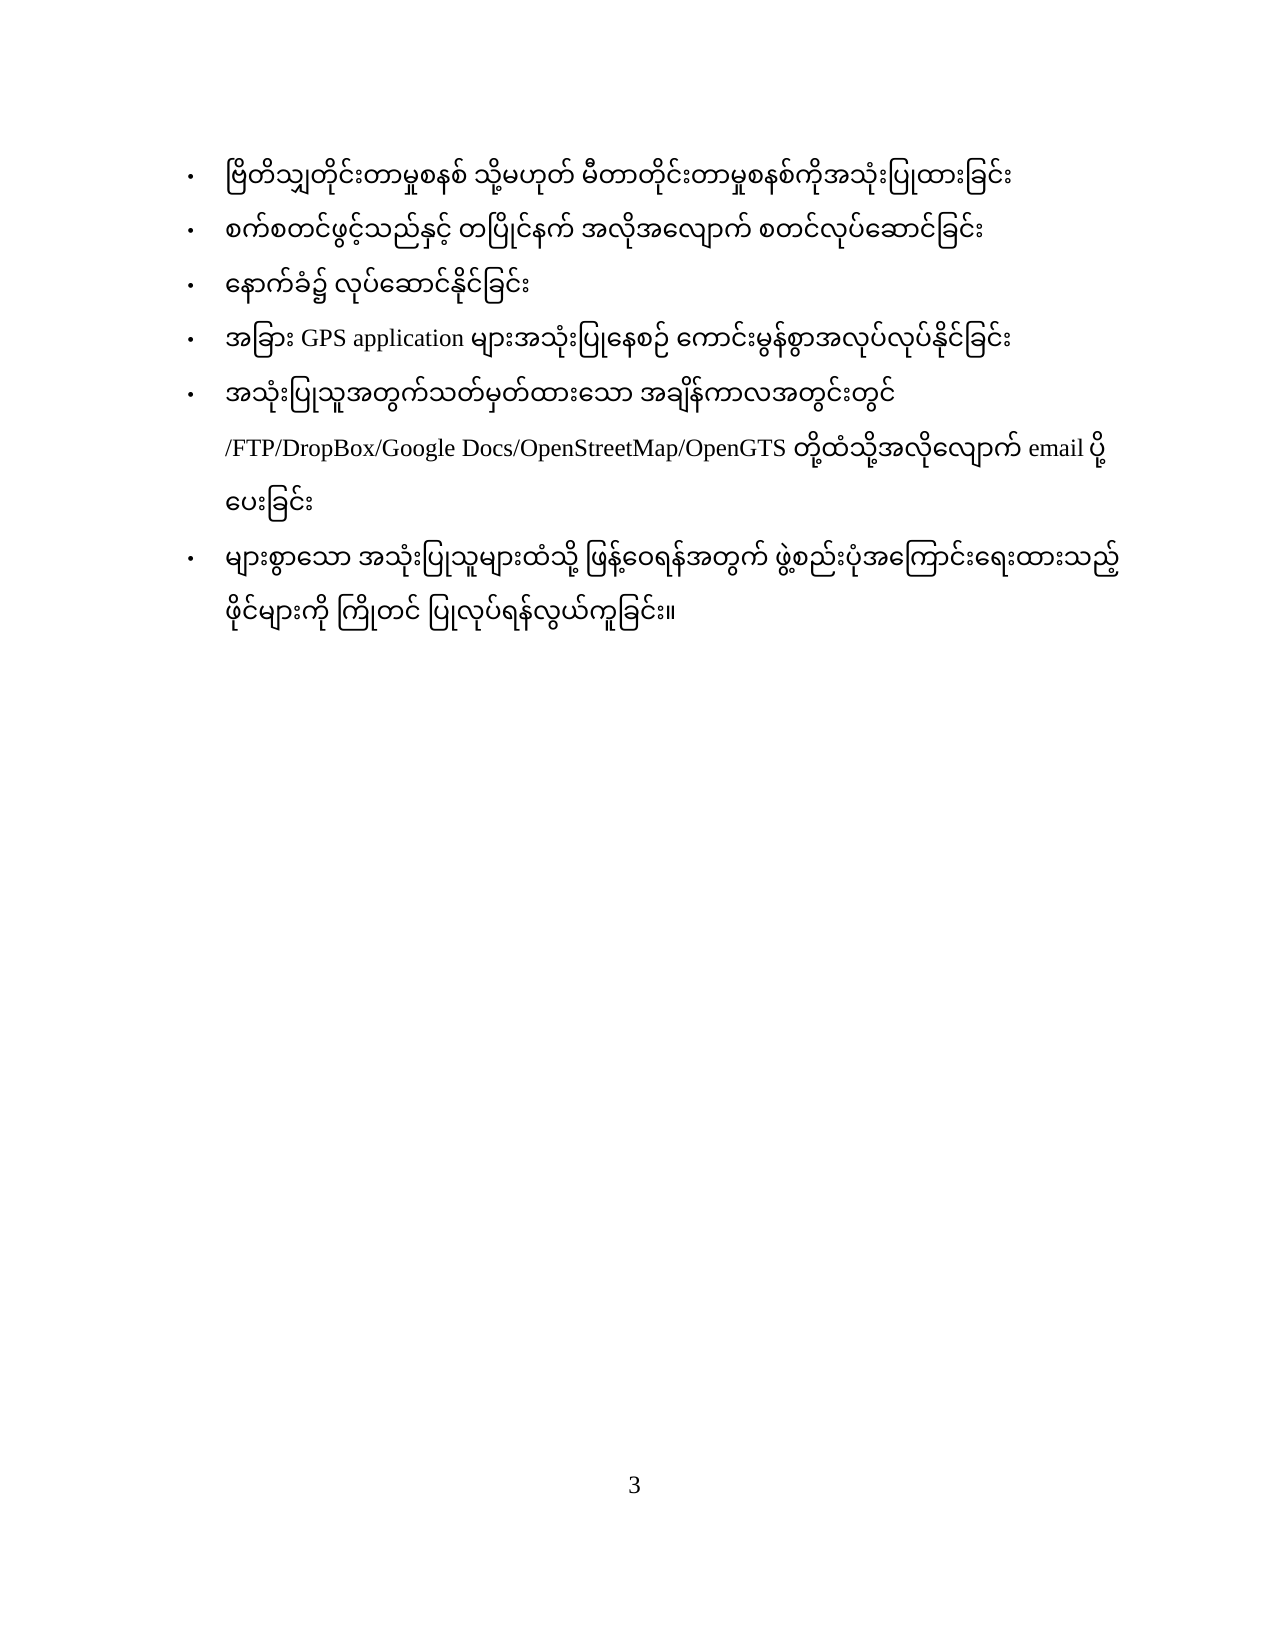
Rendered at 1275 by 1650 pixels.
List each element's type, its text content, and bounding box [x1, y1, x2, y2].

list များစွာသော အသုံးပြုသူများထံသို့ ဖြန့်ဝေရန်အတွက် ဖွဲ့စည်းပုံအကြောင်းရေးထားသည့်ဖိုင်များကို ကြိုတင် ပြုလုပ်ရန်လွယ်ကူခြင်း။ [187, 532, 1125, 641]
list ဗြိတိသျှတိုင်းတာမှုစနစ် သို့မဟုတ် မီတာတိုင်းတာမှုစနစ်ကိုအသုံးပြုထားခြင်း [187, 150, 1125, 204]
list အခြား GPS application များအသုံးပြုနေစဉ် ကောင်းမွန်စွာအလုပ်လုပ်နိုင်ခြင်း [187, 314, 1125, 368]
list နောက်ခံ၌ လုပ်ဆောင်နိုင်ခြင်း [187, 259, 1125, 314]
list အသုံးပြုသူအတွက်သတ်မှတ်ထားသော အချိန်ကာလအတွင်းတွင် /FTP/DropBox/Google Docs/OpenStreetMap/OpenGTS တို့ထံသို့အလိုလျောက် emailပို့ပေးခြင်း [187, 368, 1125, 532]
list စက်စတင်ဖွင့်သည်နှင့် တပြိုင်နက် အလိုအလျောက် စတင်လုပ်ဆောင်ခြင်း [187, 204, 1125, 259]
